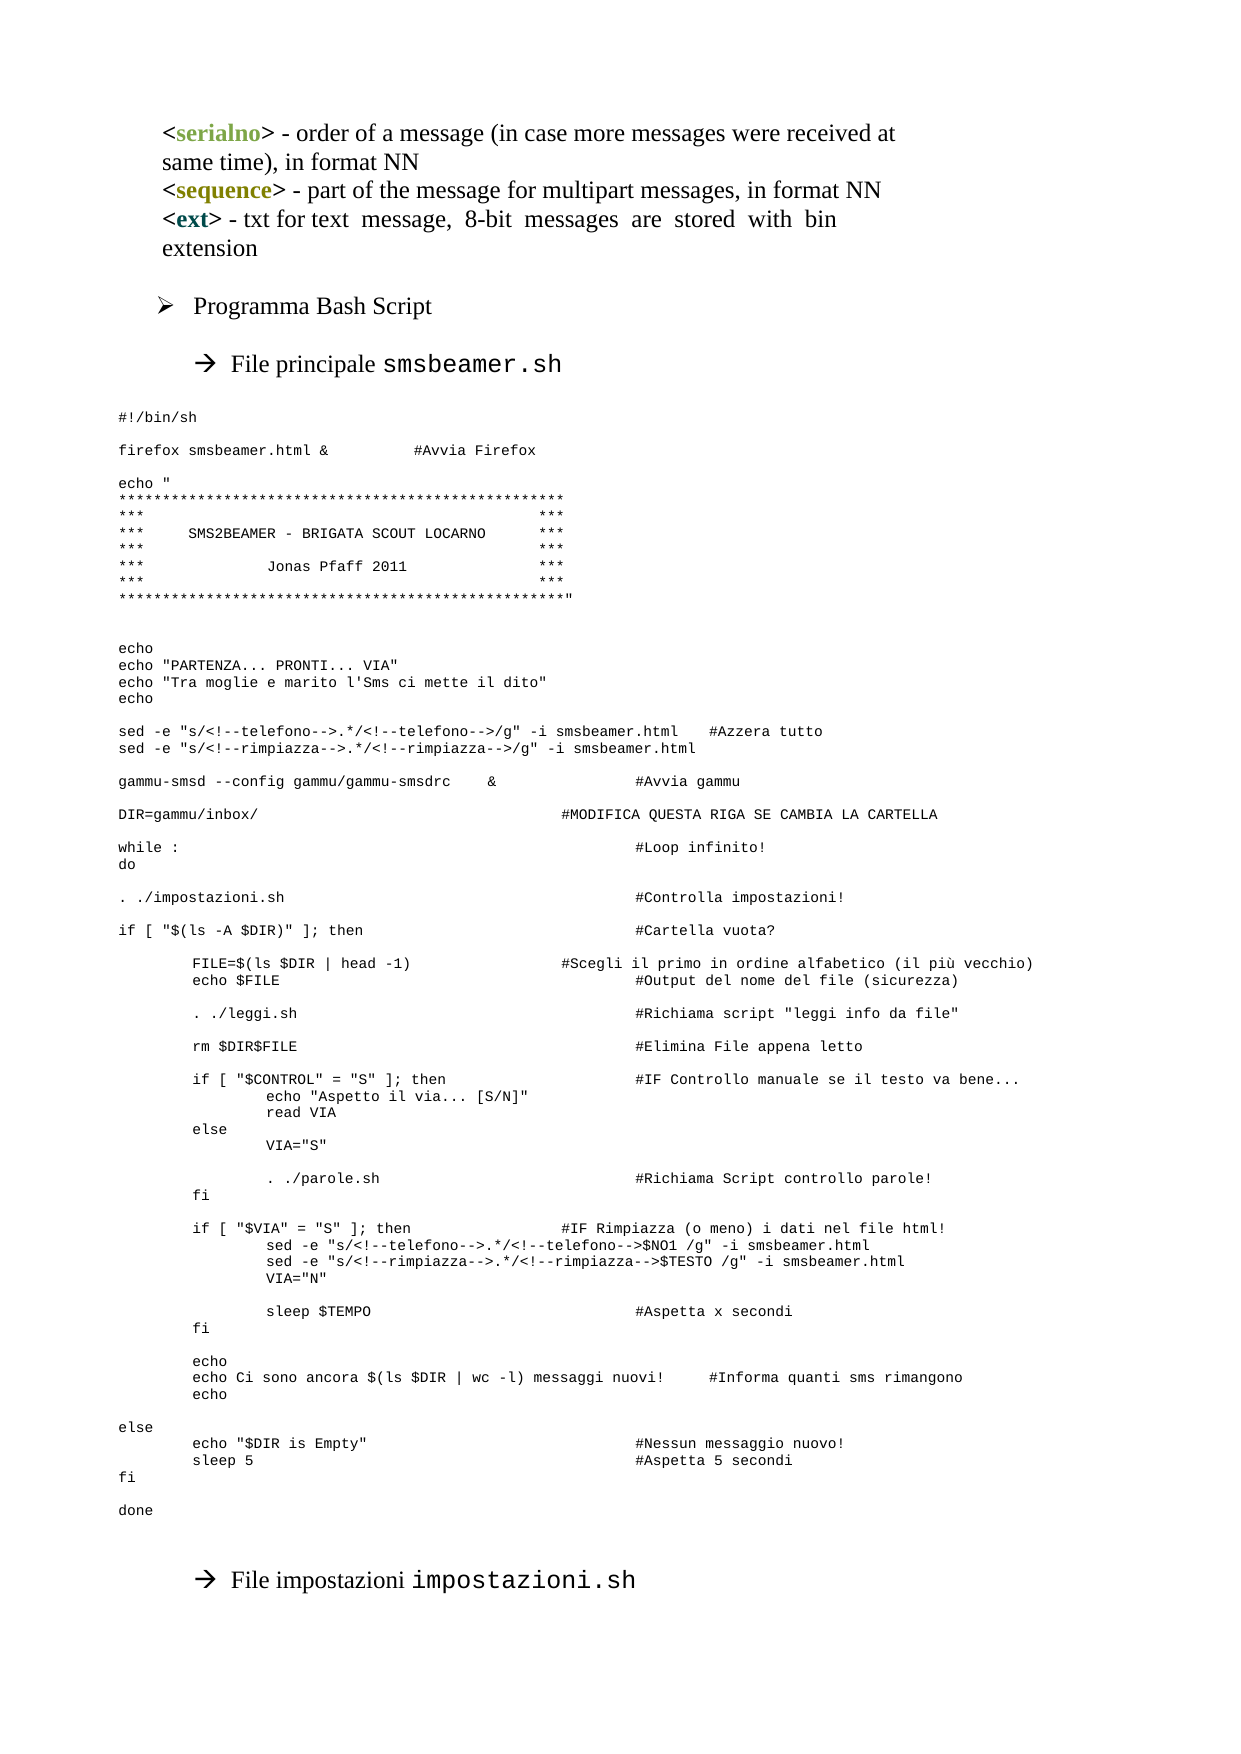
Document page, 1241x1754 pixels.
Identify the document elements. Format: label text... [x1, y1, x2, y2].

text <serialno> - order of a message (in case more messages were received at [118, 118, 1122, 147]
text fi [118, 1188, 1122, 1205]
text *** *** [118, 542, 1122, 559]
text done [118, 1503, 1122, 1519]
text else [118, 1122, 1122, 1139]
text VIA="N" [118, 1271, 1122, 1288]
text fi [118, 1470, 1122, 1486]
text echo Ci sono ancora $(ls $DIR | wc -l) messaggi nuovi! #Informa quanti sms rimangono [118, 1371, 1122, 1387]
text . ./parole.sh #Richiama Script controllo parole! [118, 1172, 1122, 1188]
text gammu-smsd --config gammu/gammu-smsdrc & #Avvia gammu [118, 774, 1122, 791]
list File principale smsbeamer.sh [193, 349, 1122, 380]
text do [118, 857, 1122, 874]
text else [118, 1420, 1122, 1437]
text echo [118, 1354, 1122, 1371]
text <ext> - txt for text message, 8-bit messages are stored with bin [118, 204, 1122, 233]
text echo $FILE #Output del nome del file (sicurezza) [118, 973, 1122, 989]
text <sequence> - part of the message for multipart messages, in format NN [118, 176, 1122, 204]
text echo [118, 1387, 1122, 1404]
text read VIA [118, 1106, 1122, 1122]
text echo [118, 642, 1122, 658]
list File impostazioni impostazioni.sh [193, 1565, 1122, 1596]
text echo "Tra moglie e marito l'Sms ci mette il dito" [118, 675, 1122, 691]
text . ./impostazioni.sh #Controlla impostazioni! [118, 890, 1122, 907]
text sed -e "s/<!--rimpiazza-->.*/<!--rimpiazza-->$TESTO /g" -i smsbeamer.html [118, 1254, 1122, 1271]
text rm $DIR$FILE #Elimina File appena letto [118, 1039, 1122, 1056]
text while : #Loop infinito! [118, 841, 1122, 857]
text echo " [118, 476, 1122, 493]
text sleep $TEMPO #Aspetta x secondi [118, 1304, 1122, 1321]
text sed -e "s/<!--telefono-->.*/<!--telefono-->$NO1 /g" -i smsbeamer.html [118, 1238, 1122, 1254]
text . ./leggi.sh #Richiama script "leggi info da file" [118, 1006, 1122, 1023]
text echo [118, 691, 1122, 708]
text *************************************************** [118, 493, 1122, 509]
text sed -e "s/<!--telefono-->.*/<!--telefono-->/g" -i smsbeamer.html #Azzera tutto [118, 724, 1122, 741]
text echo "PARTENZA... PRONTI... VIA" [118, 658, 1122, 675]
text sleep 5 #Aspetta 5 secondi [118, 1453, 1122, 1470]
text fi [118, 1321, 1122, 1337]
text same time), in format NN [118, 147, 1122, 176]
text if [ "$(ls -A $DIR)" ]; then #Cartella vuota? [118, 923, 1122, 940]
text *** SMS2BEAMER - BRIGATA SCOUT LOCARNO *** [118, 526, 1122, 542]
text extension [118, 233, 1122, 262]
text VIA="S" [118, 1139, 1122, 1155]
text *** Jonas Pfaff 2011 *** [118, 559, 1122, 576]
text if [ "$VIA" = "S" ]; then #IF Rimpiazza (o meno) i dati nel file html! [118, 1221, 1122, 1238]
text #!/bin/sh [118, 410, 1122, 426]
text firefox smsbeamer.html & #Avvia Firefox [118, 443, 1122, 459]
text *** *** [118, 576, 1122, 592]
text *** *** [118, 509, 1122, 526]
text echo "$DIR is Empty" #Nessun messaggio nuovo! [118, 1437, 1122, 1453]
text ***************************************************" [118, 592, 1122, 609]
list Programma Bash Script [156, 291, 1122, 320]
text FILE=$(ls $DIR | head -1) #Scegli il primo in ordine alfabetico (il più vecchio) [118, 956, 1122, 973]
text if [ "$CONTROL" = "S" ]; then #IF Controllo manuale se il testo va bene... [118, 1072, 1122, 1089]
text echo "Aspetto il via... [S/N]" [118, 1089, 1122, 1106]
text sed -e "s/<!--rimpiazza-->.*/<!--rimpiazza-->/g" -i smsbeamer.html [118, 741, 1122, 758]
text DIR=gammu/inbox/ #MODIFICA QUESTA RIGA SE CAMBIA LA CARTELLA [118, 807, 1122, 824]
